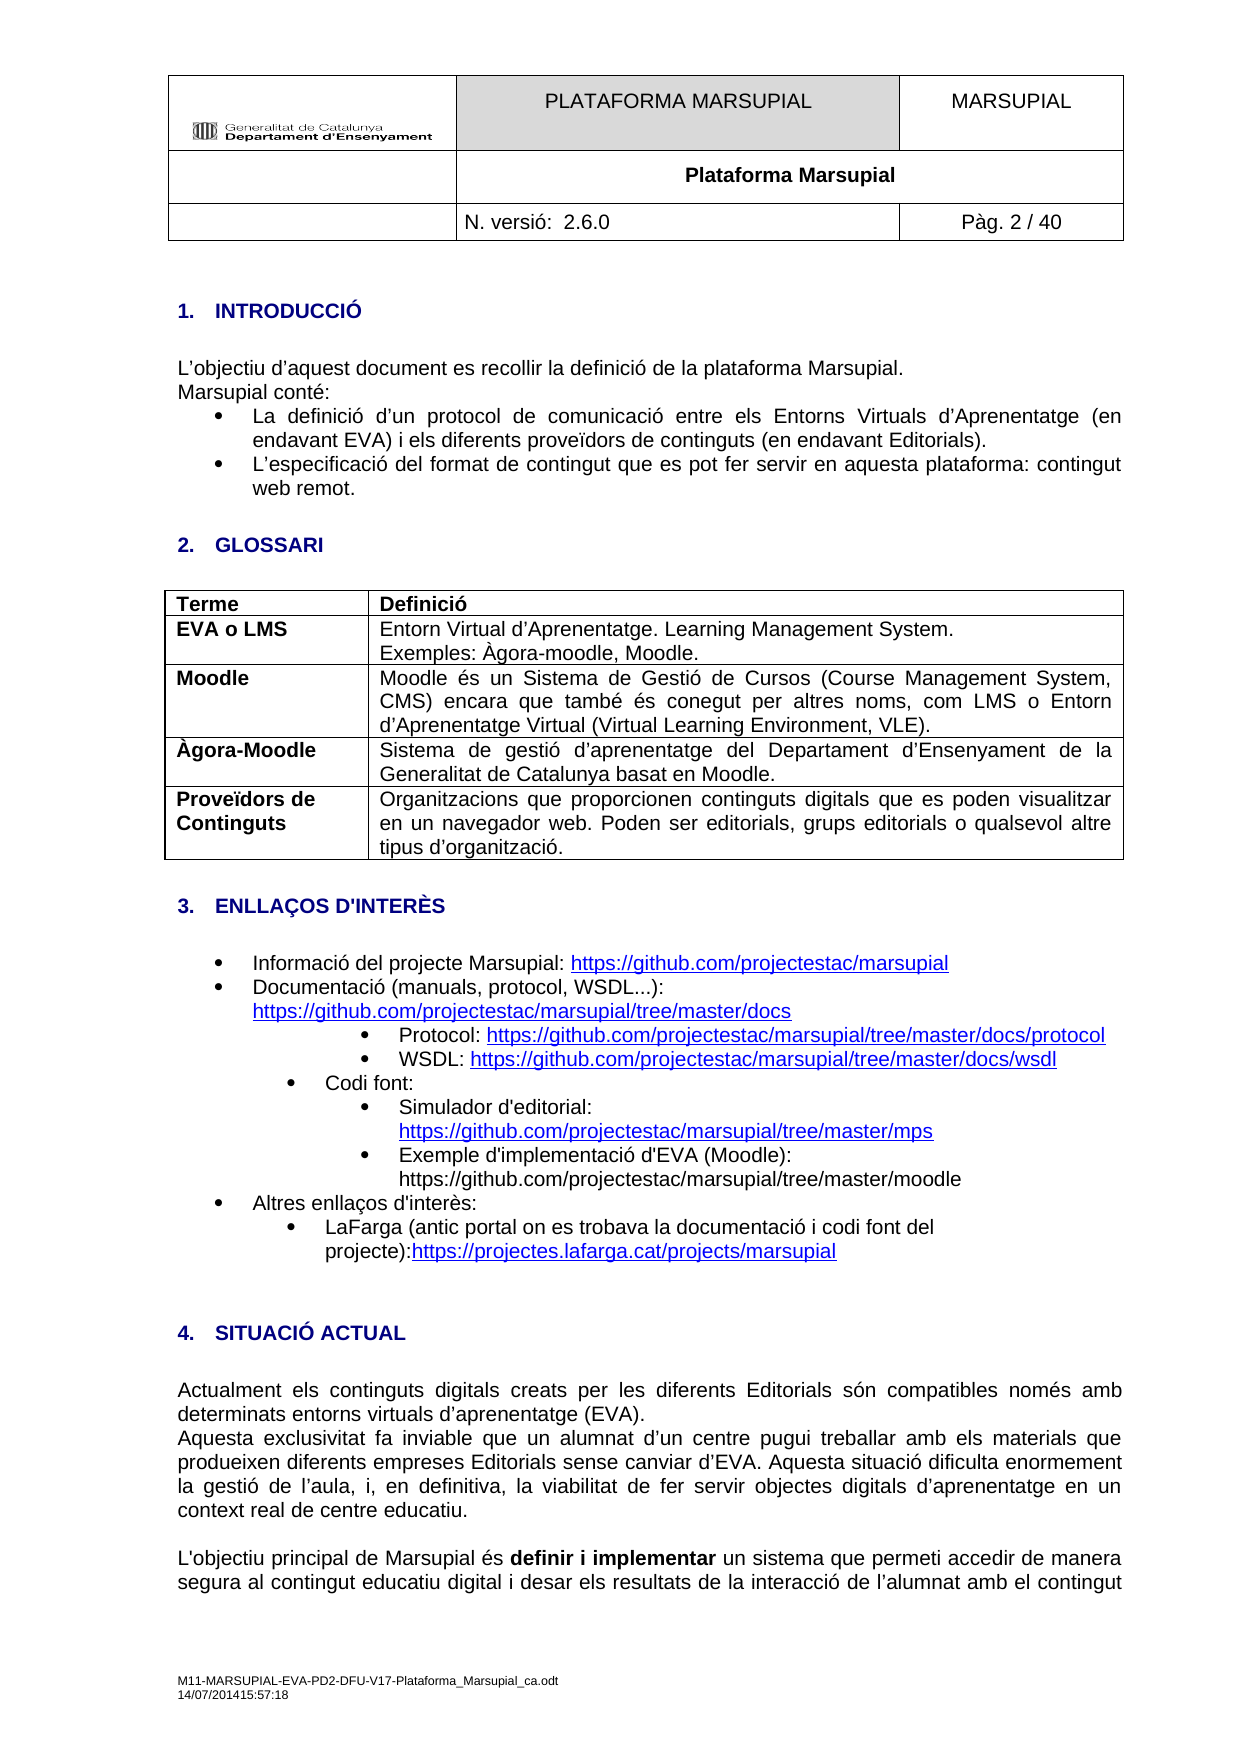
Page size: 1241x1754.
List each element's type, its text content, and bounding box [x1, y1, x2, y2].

list Protocol: https://github.com/projectestac/marsupial/tree/master/docs/protocol [361, 1023, 1122, 1047]
table_header Definició [369, 591, 1123, 615]
list Exemple d'implementació d'EVA (Moodle): https://github.com/projectestac/marsupial/tree/master/moodle [361, 1143, 1122, 1191]
table_cell Moodle [166, 665, 368, 737]
list La definició d’un protocol de comunicació entre els Entorns Virtuals d’Aprenentatge (en endavant EVA) i els diferents proveïdors de continguts (en endavant Editorials). [215, 404, 1122, 452]
table_cell Àgora-Moodle [166, 738, 368, 786]
subtitle INTRODUCCIÓ [177, 298, 1122, 322]
table_cell EVA o LMS [166, 616, 368, 664]
table_cell Organitzacions que proporcionen continguts digitals que es poden visualitzar en un navegador web. Poden ser editorials, grups editorials o qualsevol altre tipus d’organització. [369, 787, 1123, 859]
text Aquesta exclusivitat fa inviable que un alumnat d’un centre pugui treballar amb els materials que produeixen diferents empreses Editorials sense canviar d’EVA. Aquesta situació dificulta enormement la gestió de l’aula, i, en definitiva, la viabilitat de fer servir objectes digitals d’aprenentatge en un context real de centre educatiu. [177, 1426, 1122, 1522]
list Altres enllaços d'interès: [215, 1191, 1122, 1215]
list WSDL: https://github.com/projectestac/marsupial/tree/master/docs/wsdl [361, 1047, 1122, 1071]
list Informació del projecte Marsupial: https://github.com/projectestac/marsupial [215, 951, 1122, 975]
table_header Terme [166, 591, 368, 615]
table_cell Sistema de gestió d’aprenentatge del Departament d’Ensenyament de la Generalitat de Catalunya basat en Moodle. [369, 738, 1123, 786]
subtitle ENLLAÇOS D'INTERÈS [177, 893, 1122, 917]
subtitle GLOSSARI [177, 533, 1122, 557]
list Codi font: [287, 1071, 1122, 1095]
list Simulador d'editorial: https://github.com/projectestac/marsupial/tree/master/mps [361, 1095, 1122, 1143]
text Actualment els continguts digitals creats per les diferents Editorials són compatibles només amb determinats entorns virtuals d’aprenentatge (EVA). [177, 1378, 1122, 1426]
table_cell Entorn Virtual d’Aprenentatge. Learning Management System. Exemples: Àgora-moodle, Moodle. [369, 616, 1123, 664]
list L’especificació del format de contingut que es pot fer servir en aquesta plataforma: contingut web remot. [215, 452, 1122, 500]
list Documentació (manuals, protocol, WSDL...): https://github.com/projectestac/marsupial/tree/master/docs [215, 975, 1122, 1023]
table_cell Moodle és un Sistema de Gestió de Cursos (Course Management System, CMS) encara que també és conegut per altres noms, com LMS o Entorn d’Aprenentatge Virtual (Virtual Learning Environment, VLE). [369, 665, 1123, 737]
text Marsupial conté: [177, 380, 1122, 404]
subtitle SITUACIÓ ACTUAL [177, 1321, 1122, 1344]
list LaFarga (antic portal on es trobava la documentació i codi font del projecte):https://projectes.lafarga.cat/projects/marsupial [287, 1215, 1122, 1263]
text L’objectiu d’aquest document es recollir la definició de la plataforma Marsupial. [177, 356, 1122, 380]
text L'objectiu principal de Marsupial és definir i implementar un sistema que permeti accedir de manera segura al contingut educatiu digital i desar els resultats de la interacció de l’alumnat amb el contingut [177, 1546, 1122, 1593]
table_cell Proveïdors de Continguts [166, 787, 368, 859]
